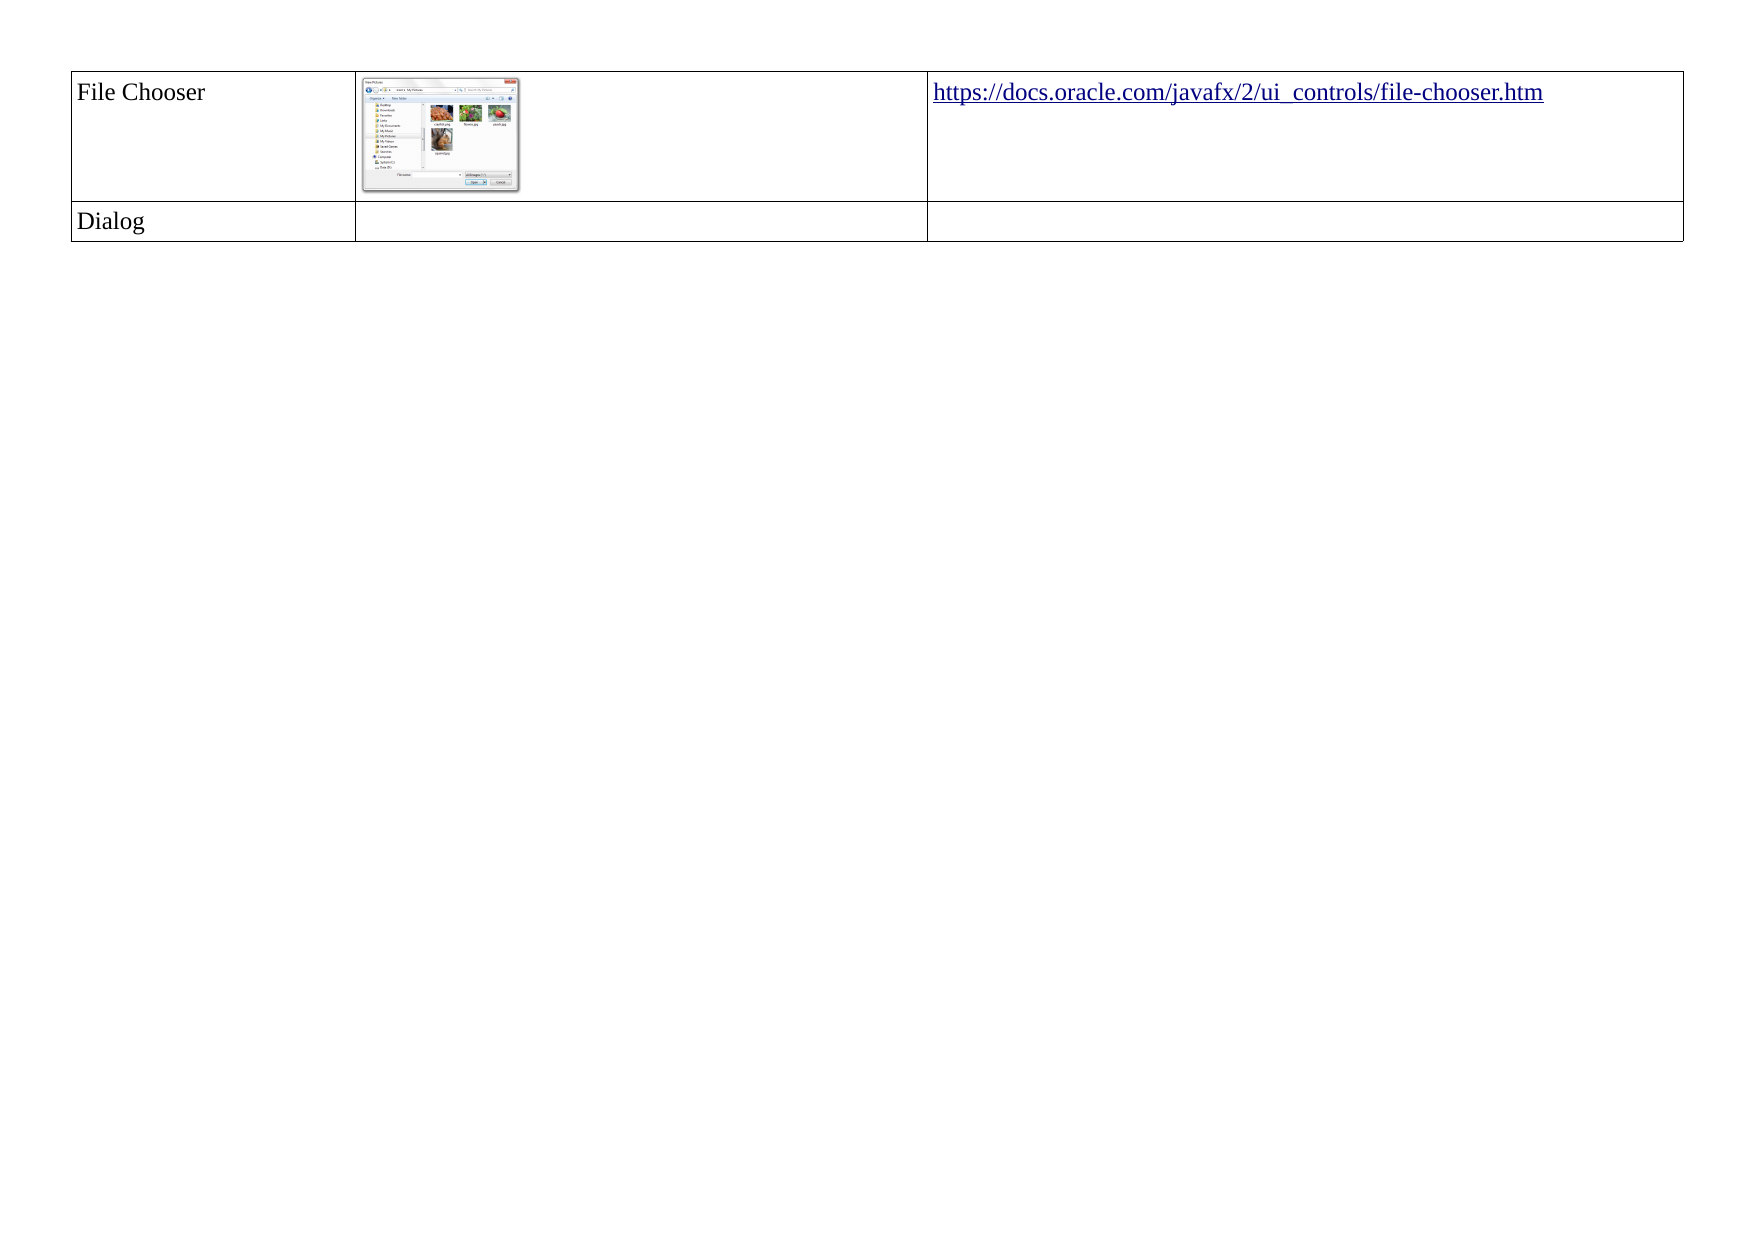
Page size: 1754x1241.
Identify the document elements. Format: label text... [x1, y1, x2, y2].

table_cell [356, 72, 927, 201]
table_cell https://docs.oracle.com/javafx/2/ui_controls/file-chooser.htm [928, 72, 1683, 201]
table_cell [356, 202, 927, 241]
table_cell Dialog [72, 202, 355, 241]
table_cell File Chooser [72, 72, 355, 201]
picture [360, 76, 522, 195]
table_cell [928, 202, 1683, 241]
